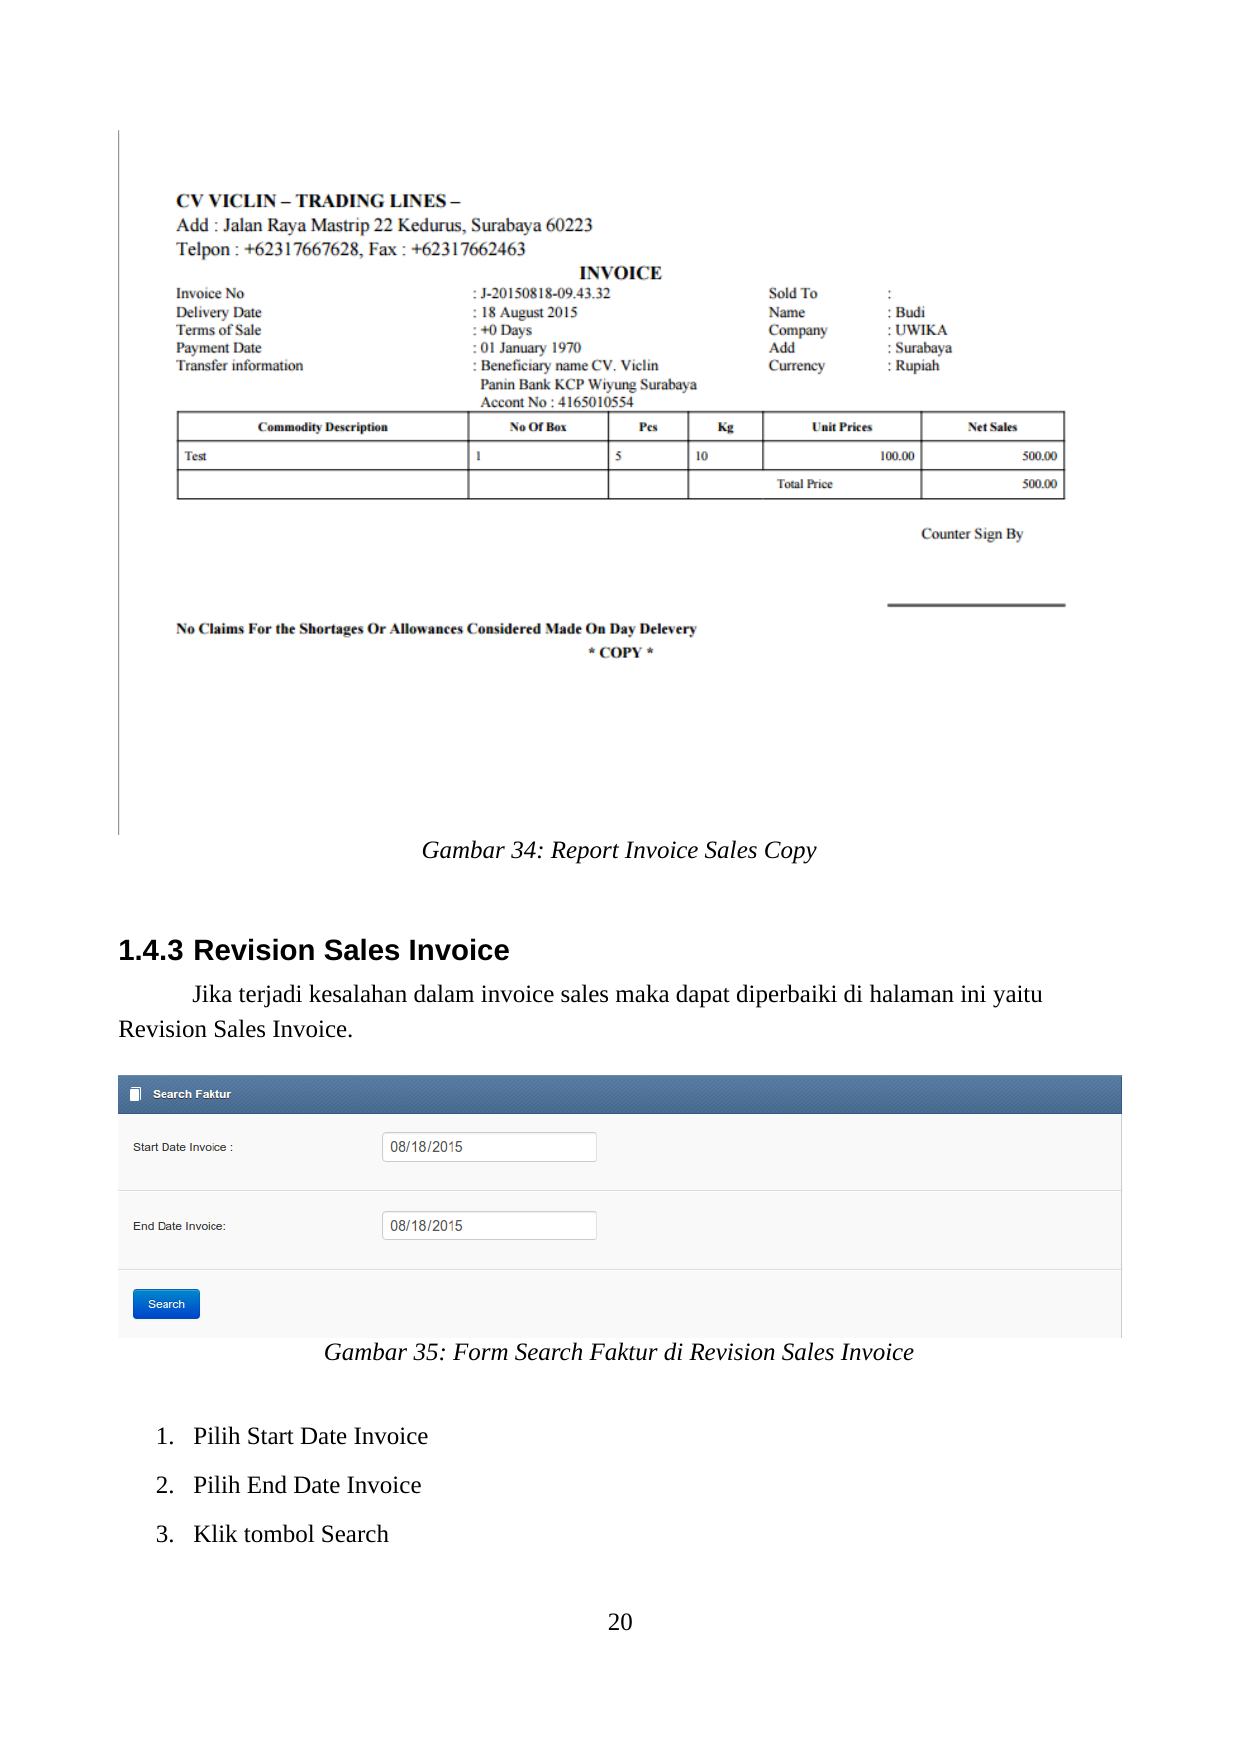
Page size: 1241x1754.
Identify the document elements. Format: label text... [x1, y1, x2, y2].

list Pilih Start Date Invoice [156, 1421, 1122, 1450]
picture [118, 130, 1123, 835]
subtitle Revision Sales Invoice [118, 933, 1122, 967]
text Jika terjadi kesalahan dalam invoice sales maka dapat diperbaiki di halaman ini yaitu Revision Sales Invoice. [118, 979, 1122, 1042]
text Gambar 34: Report Invoice Sales Copy [118, 835, 1122, 864]
picture [118, 1075, 1123, 1338]
text Gambar 35: Form Search Faktur di Revision Sales Invoice [118, 1338, 1122, 1366]
list Klik tombol Search [156, 1519, 1122, 1548]
list Pilih End Date Invoice [156, 1470, 1122, 1499]
